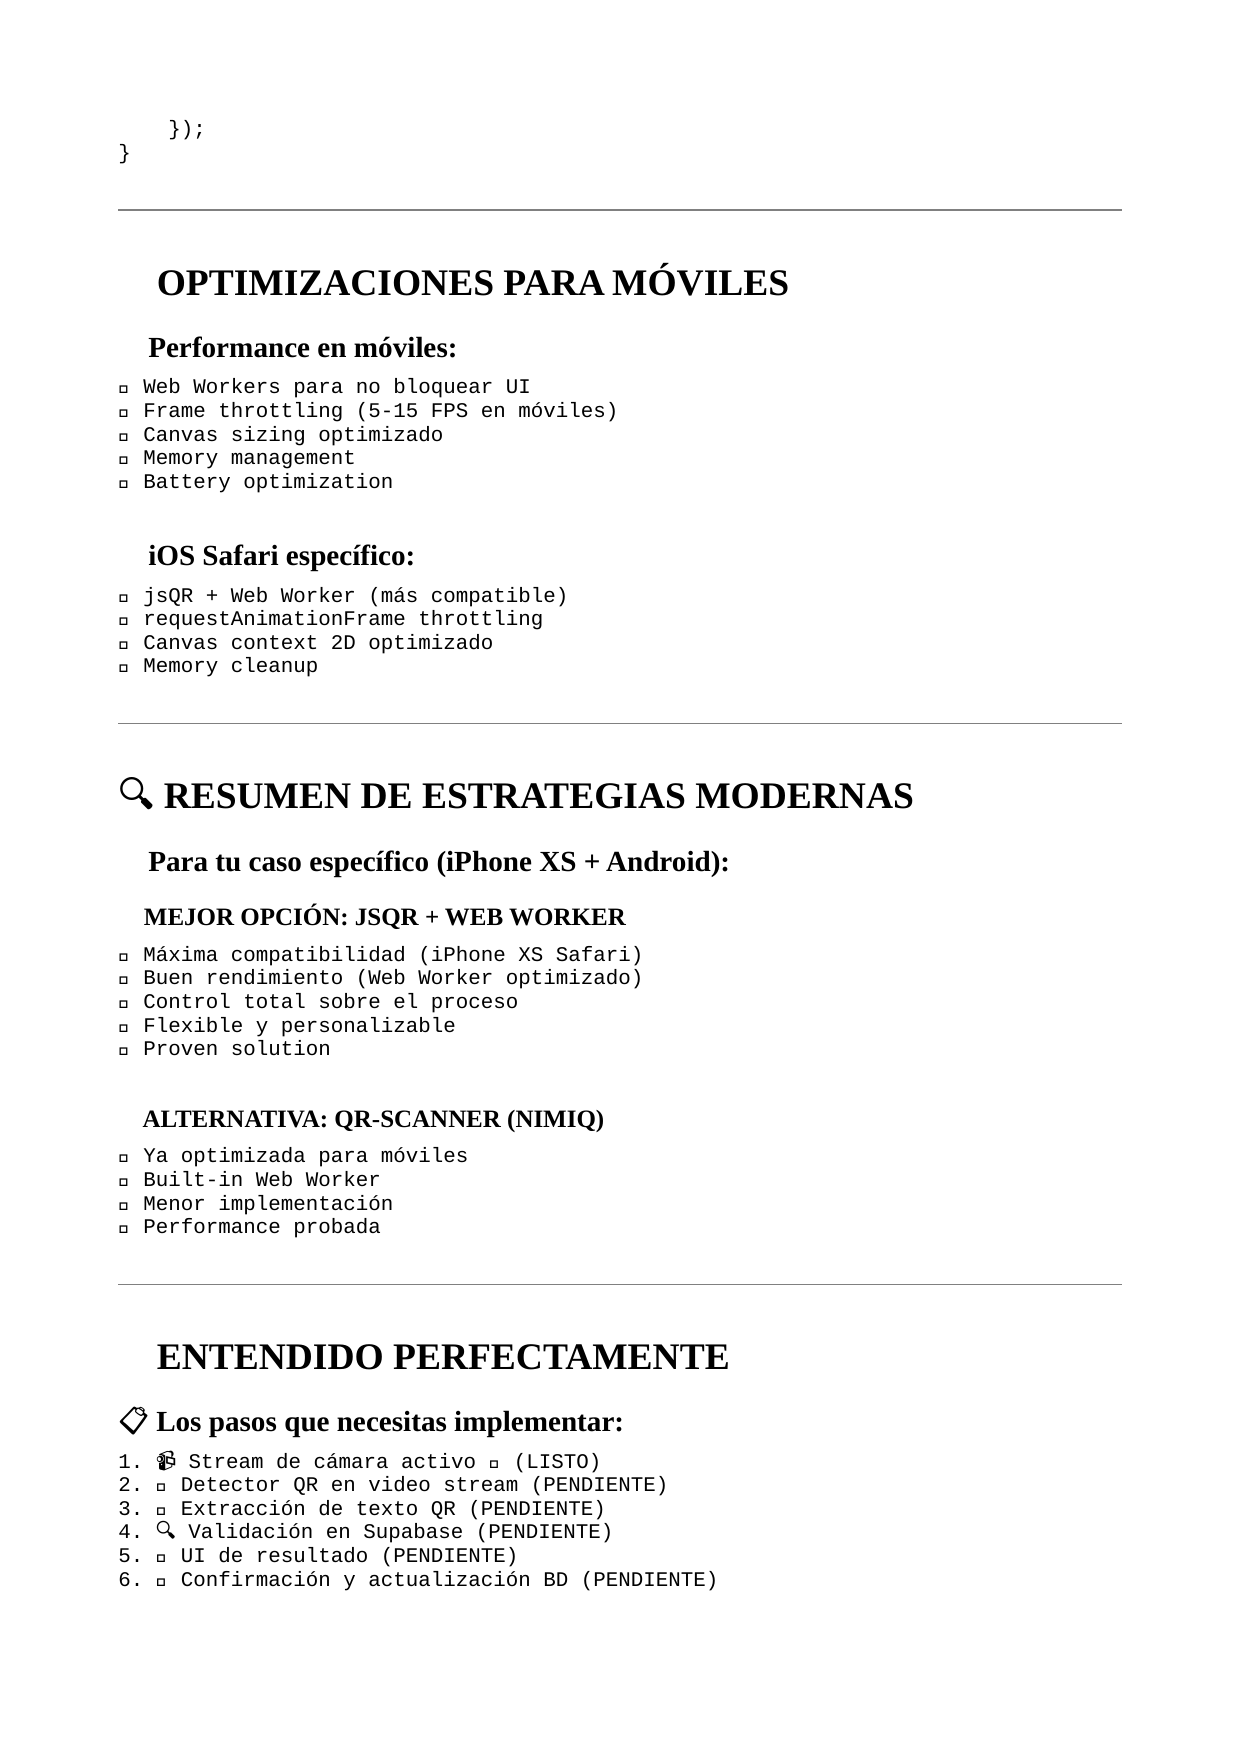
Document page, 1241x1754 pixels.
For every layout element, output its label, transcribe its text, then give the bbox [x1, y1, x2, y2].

text 🎯 Performance probada [118, 1216, 1122, 1240]
text 6. 🔄 Confirmación y actualización BD (PENDIENTE) [118, 1569, 1122, 1592]
text 5. ✅ UI de resultado (PENDIENTE) [118, 1545, 1122, 1569]
text 🎯 Canvas context 2D optimizado [118, 632, 1122, 656]
text 4. 🔍 Validación en Supabase (PENDIENTE) [118, 1522, 1122, 1545]
subtitle 🎯 OPTIMIZACIONES PARA MÓVILES [118, 260, 1122, 303]
text 📱 Control total sobre el proceso [118, 991, 1122, 1015]
subtitle 🔍 RESUMEN DE ESTRATEGIAS MODERNAS [118, 774, 1122, 817]
subtitle 📱 Performance en móviles: [118, 330, 1122, 364]
text 📱 Canvas sizing optimizado [118, 423, 1122, 447]
text 📱 requestAnimationFrame throttling [118, 608, 1122, 632]
text 🎯 Memory management [118, 447, 1122, 471]
text 2. 🎯 Detector QR en video stream (PENDIENTE) [118, 1474, 1122, 1498]
text ✅ Ya optimizada para móviles [118, 1145, 1122, 1169]
text 🚀 Buen rendimiento (Web Worker optimizado) [118, 967, 1122, 991]
subtitle 📋 Los pasos que necesitas implementar: [118, 1404, 1122, 1438]
text 🎯 Flexible y personalizable [118, 1015, 1122, 1038]
text ✅ Web Workers para no bloquear UI [118, 376, 1122, 400]
subtitle 🎯 ENTENDIDO PERFECTAMENTE [118, 1334, 1122, 1377]
text }); [118, 118, 1122, 142]
text 3. 📱 Extracción de texto QR (PENDIENTE) [118, 1498, 1122, 1522]
text 🔄 Memory cleanup [118, 656, 1122, 679]
text ✅ Máxima compatibilidad (iPhone XS Safari) [118, 944, 1122, 967]
text ✅ jsQR + Web Worker (más compatible) [118, 584, 1122, 608]
text 🚀 Built-in Web Worker [118, 1169, 1122, 1192]
text 🚀 Frame throttling (5-15 FPS en móviles) [118, 400, 1122, 423]
text 🔄 Proven solution [118, 1038, 1122, 1062]
text 1. 📹 Stream de cámara activo ✅ (LISTO) [118, 1451, 1122, 1474]
text } [118, 142, 1122, 165]
subtitle 🥇 MEJOR OPCIÓN: JSQR + WEB WORKER [118, 902, 1122, 931]
subtitle 📱 Para tu caso específico (iPhone XS + Android): [118, 844, 1122, 877]
subtitle 📱 iOS Safari específico: [118, 538, 1122, 572]
text 📱 Menor implementación [118, 1192, 1122, 1216]
subtitle 🥈 ALTERNATIVA: QR-SCANNER (NIMIQ) [118, 1104, 1122, 1133]
text 🔄 Battery optimization [118, 471, 1122, 494]
